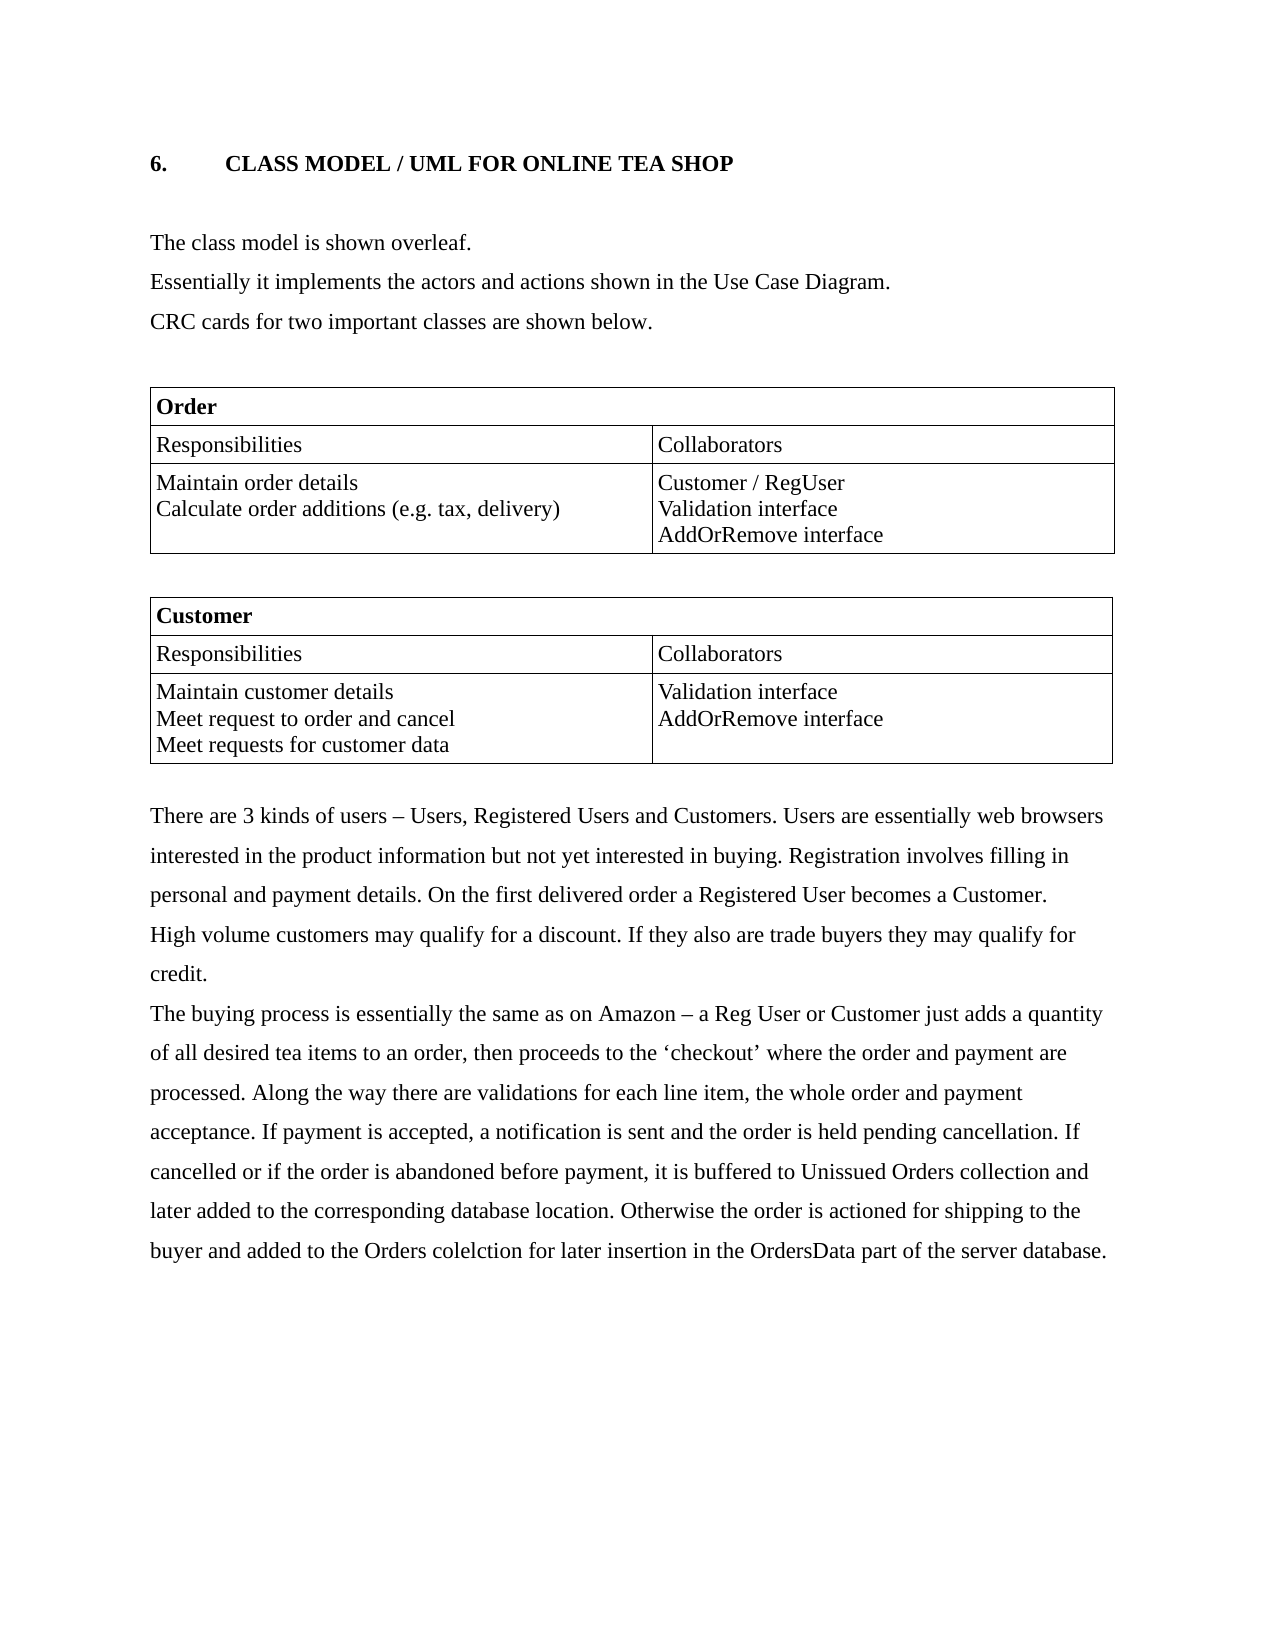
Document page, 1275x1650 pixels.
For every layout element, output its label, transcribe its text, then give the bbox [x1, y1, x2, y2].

table_cell Customer / RegUser Validation interface AddOrRemove interface [653, 464, 1114, 553]
table_cell Responsibilities [151, 636, 652, 672]
text CRC cards for two important classes are shown below. [150, 308, 1125, 334]
table_header Customer [151, 598, 1112, 634]
text Essentially it implements the actors and actions shown in the Use Case Diagram. [150, 268, 1125, 295]
text The class model is shown overleaf. [150, 229, 1125, 255]
table_cell Collaborators [653, 426, 1114, 463]
table_header Order [151, 388, 1114, 425]
table_cell Responsibilities [151, 426, 652, 463]
table_cell Collaborators [653, 636, 1112, 672]
table_cell Maintain customer details Meet request to order and cancel Meet requests for customer data [151, 674, 652, 763]
table_cell Validation interface AddOrRemove interface [653, 674, 1112, 763]
text The buying process is essentially the same as on Amazon – a Reg User or Customer just adds a quantity of all desired tea items to an order, then proceeds to the ‘checkout’ where the order and payment are processed. Along the way there are validations for each line item, the whole order and payment acceptance. If payment is accepted, a notification is sent and the order is held pending cancellation. If cancelled or if the order is abandoned before payment, it is buffered to Unissued Orders collection and later added to the corresponding database location. Otherwise the order is actioned for shipping to the buyer and added to the Orders colelction for later insertion in the OrdersData part of the server database. [150, 1000, 1125, 1263]
text High volume customers may qualify for a discount. If they also are trade buyers they may qualify for credit. [150, 921, 1125, 987]
text 6. CLASS MODEL / UML FOR ONLINE TEA SHOP [150, 150, 1125, 176]
table_cell Maintain order details Calculate order additions (e.g. tax, delivery) [151, 464, 652, 553]
text There are 3 kinds of users – Users, Registered Users and Customers. Users are essentially web browsers interested in the product information but not yet interested in buying. Registration involves filling in personal and payment details. On the first delivered order a Registered User becomes a Customer. [150, 803, 1125, 908]
